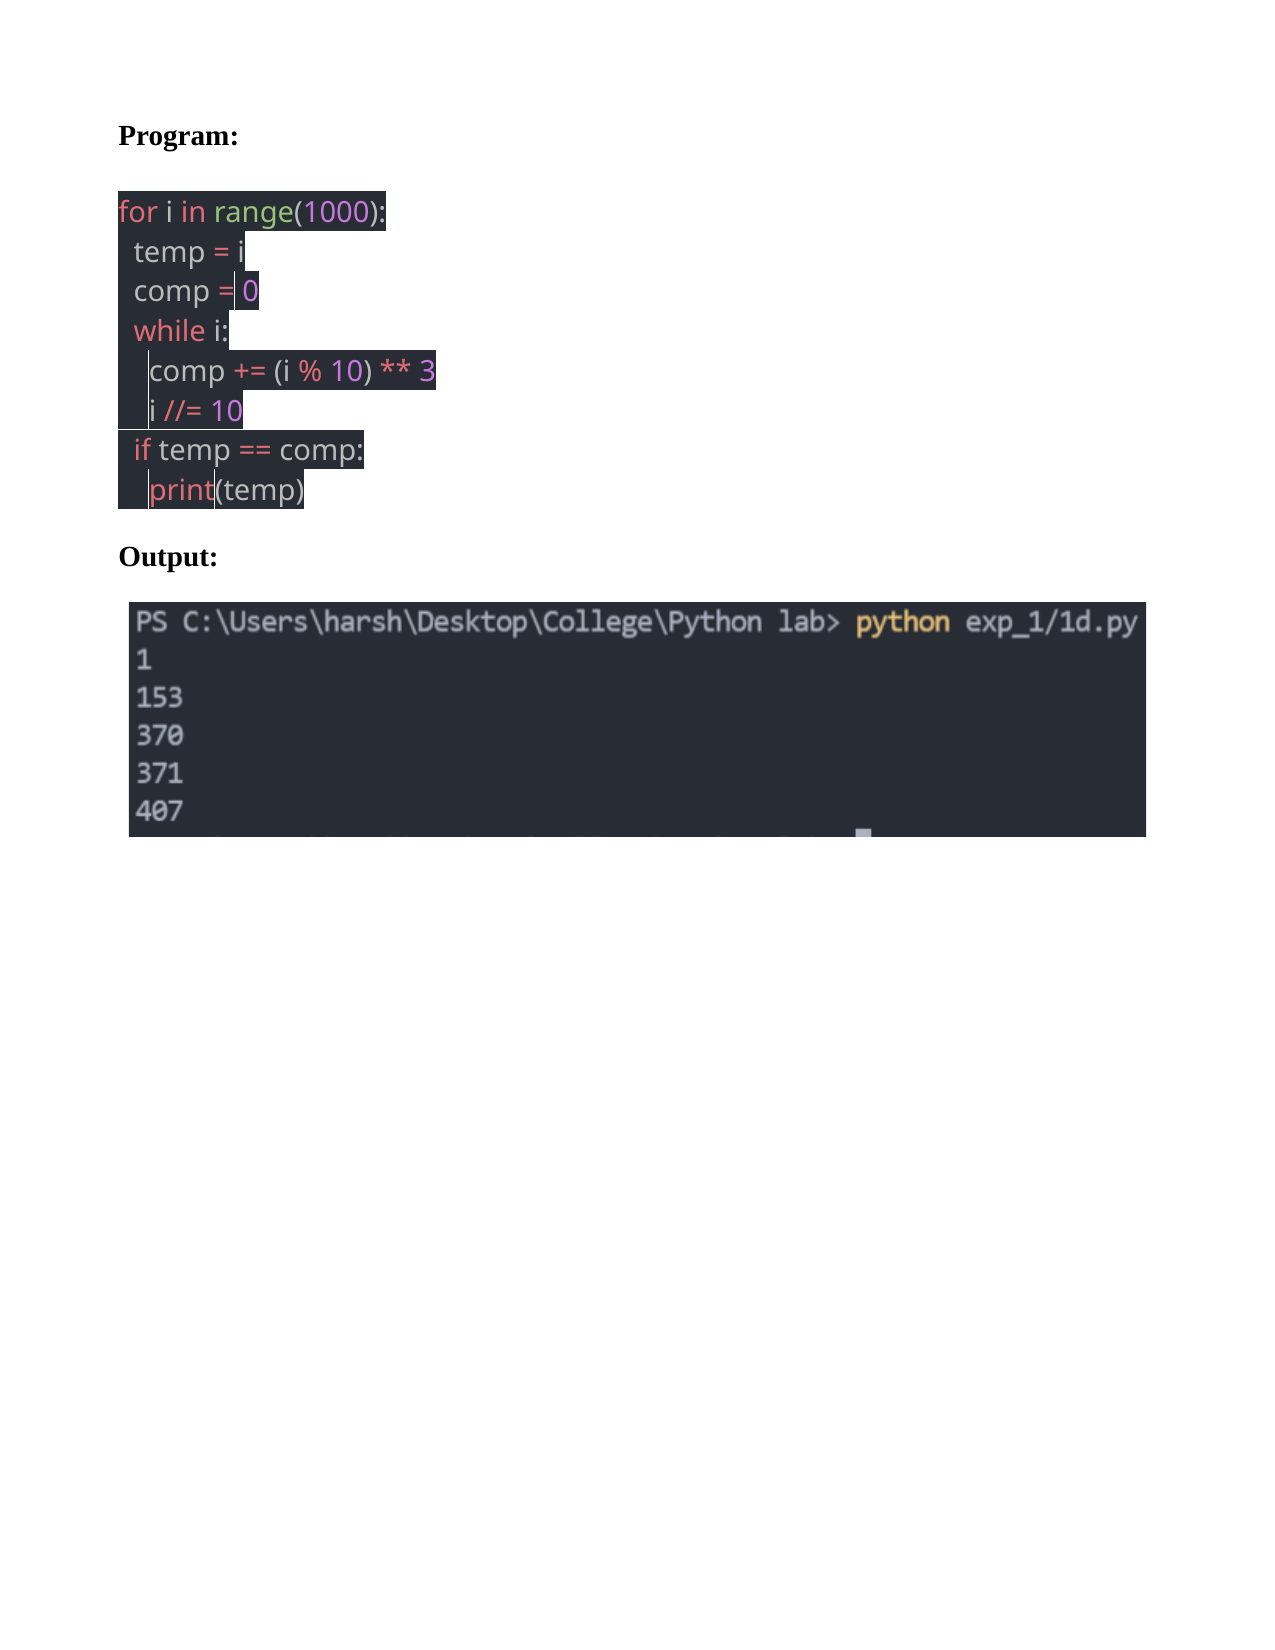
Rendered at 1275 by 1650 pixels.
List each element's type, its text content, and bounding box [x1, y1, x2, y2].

text Program: [118, 118, 1157, 152]
text for i in range(1000): [118, 191, 1157, 231]
text i //= 10 [118, 390, 1157, 429]
text while i: [118, 310, 1157, 350]
text Output: [118, 539, 1157, 572]
text if temp == comp: [118, 429, 1157, 469]
text comp = 0 [118, 271, 1157, 310]
text comp += (i % 10) ** 3 [118, 350, 1157, 390]
picture [128, 602, 1147, 837]
text temp = i [118, 231, 1157, 271]
text print(temp) [118, 469, 1157, 509]
